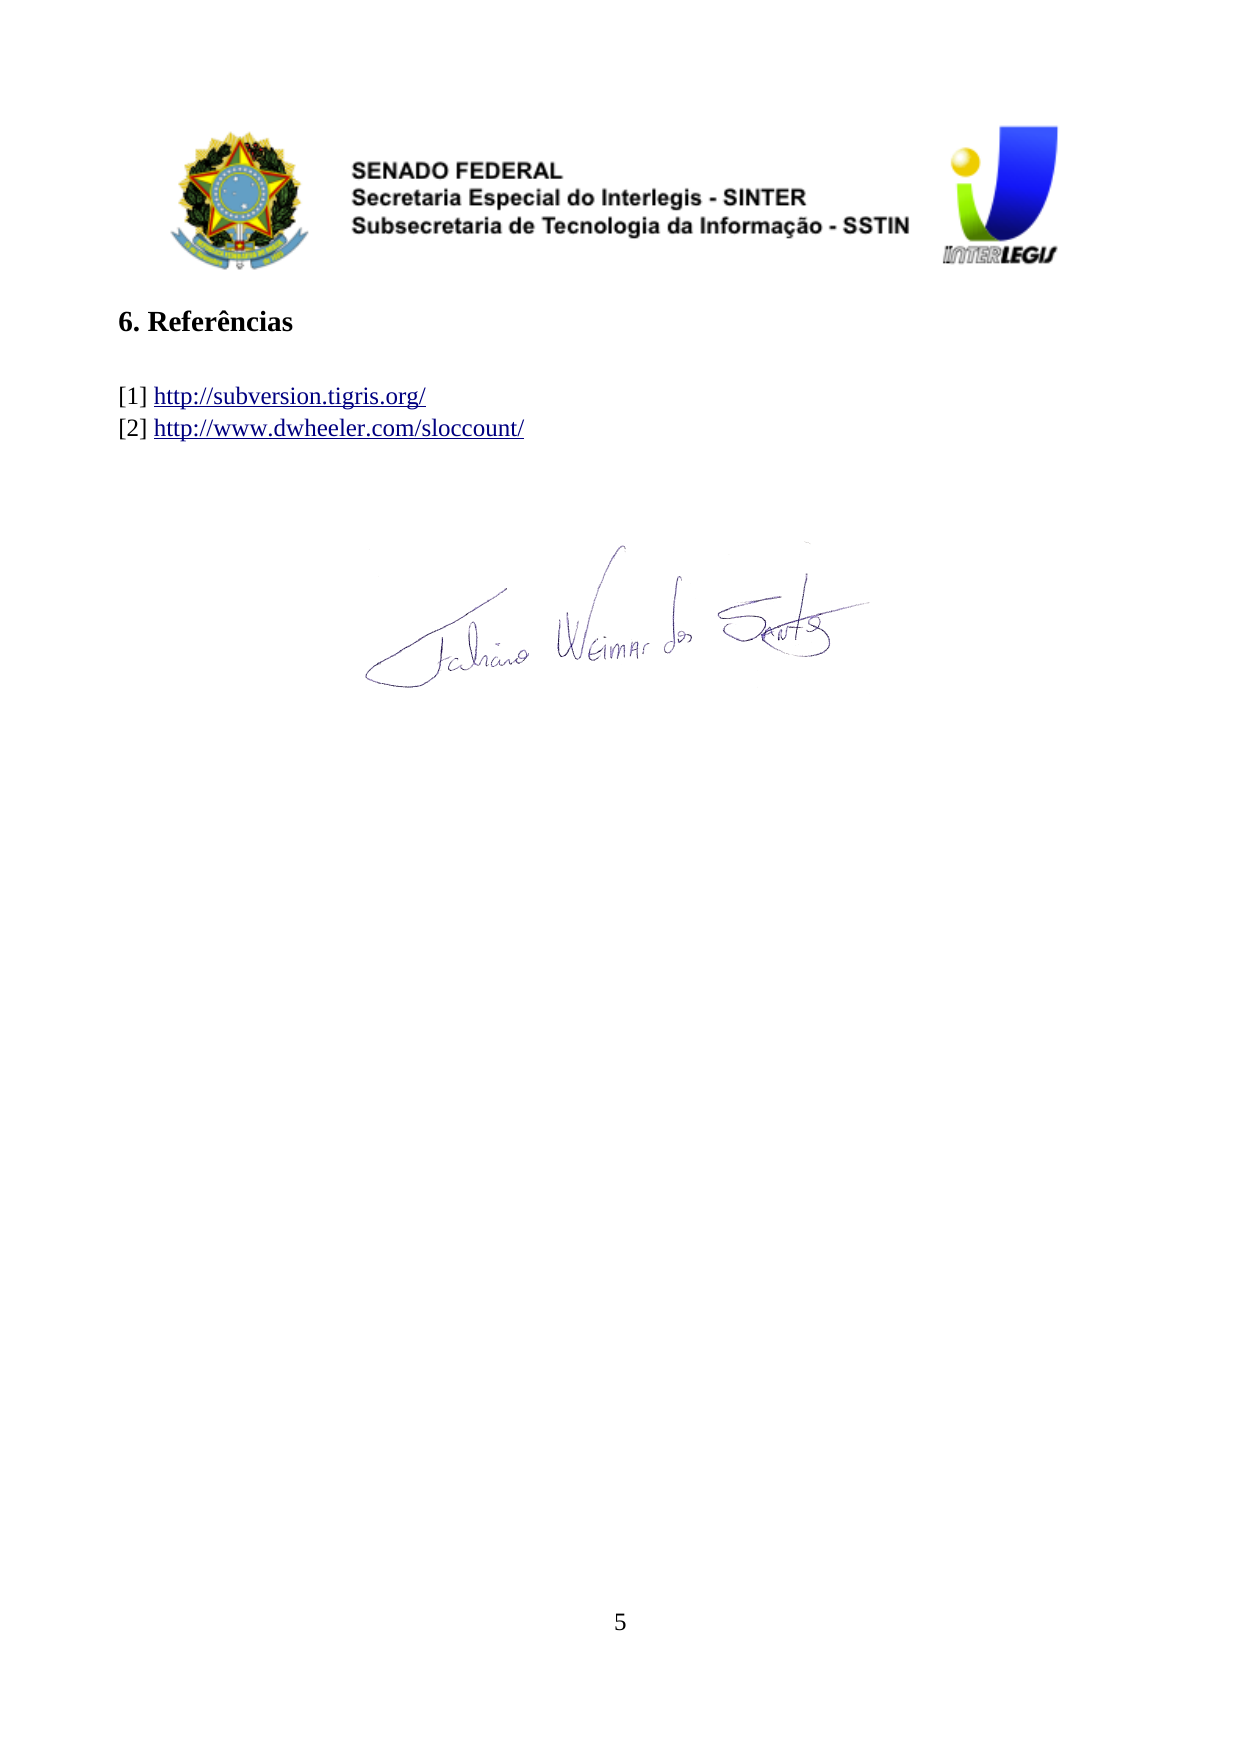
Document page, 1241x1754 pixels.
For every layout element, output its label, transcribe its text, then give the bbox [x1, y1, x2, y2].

picture [163, 118, 1078, 276]
text [1] http://subversion.tigris.org/ [118, 382, 1122, 410]
text [2] http://www.dwheeler.com/sloccount/ [118, 414, 1122, 441]
subtitle 6. Referências [118, 305, 1122, 338]
picture [351, 540, 889, 701]
